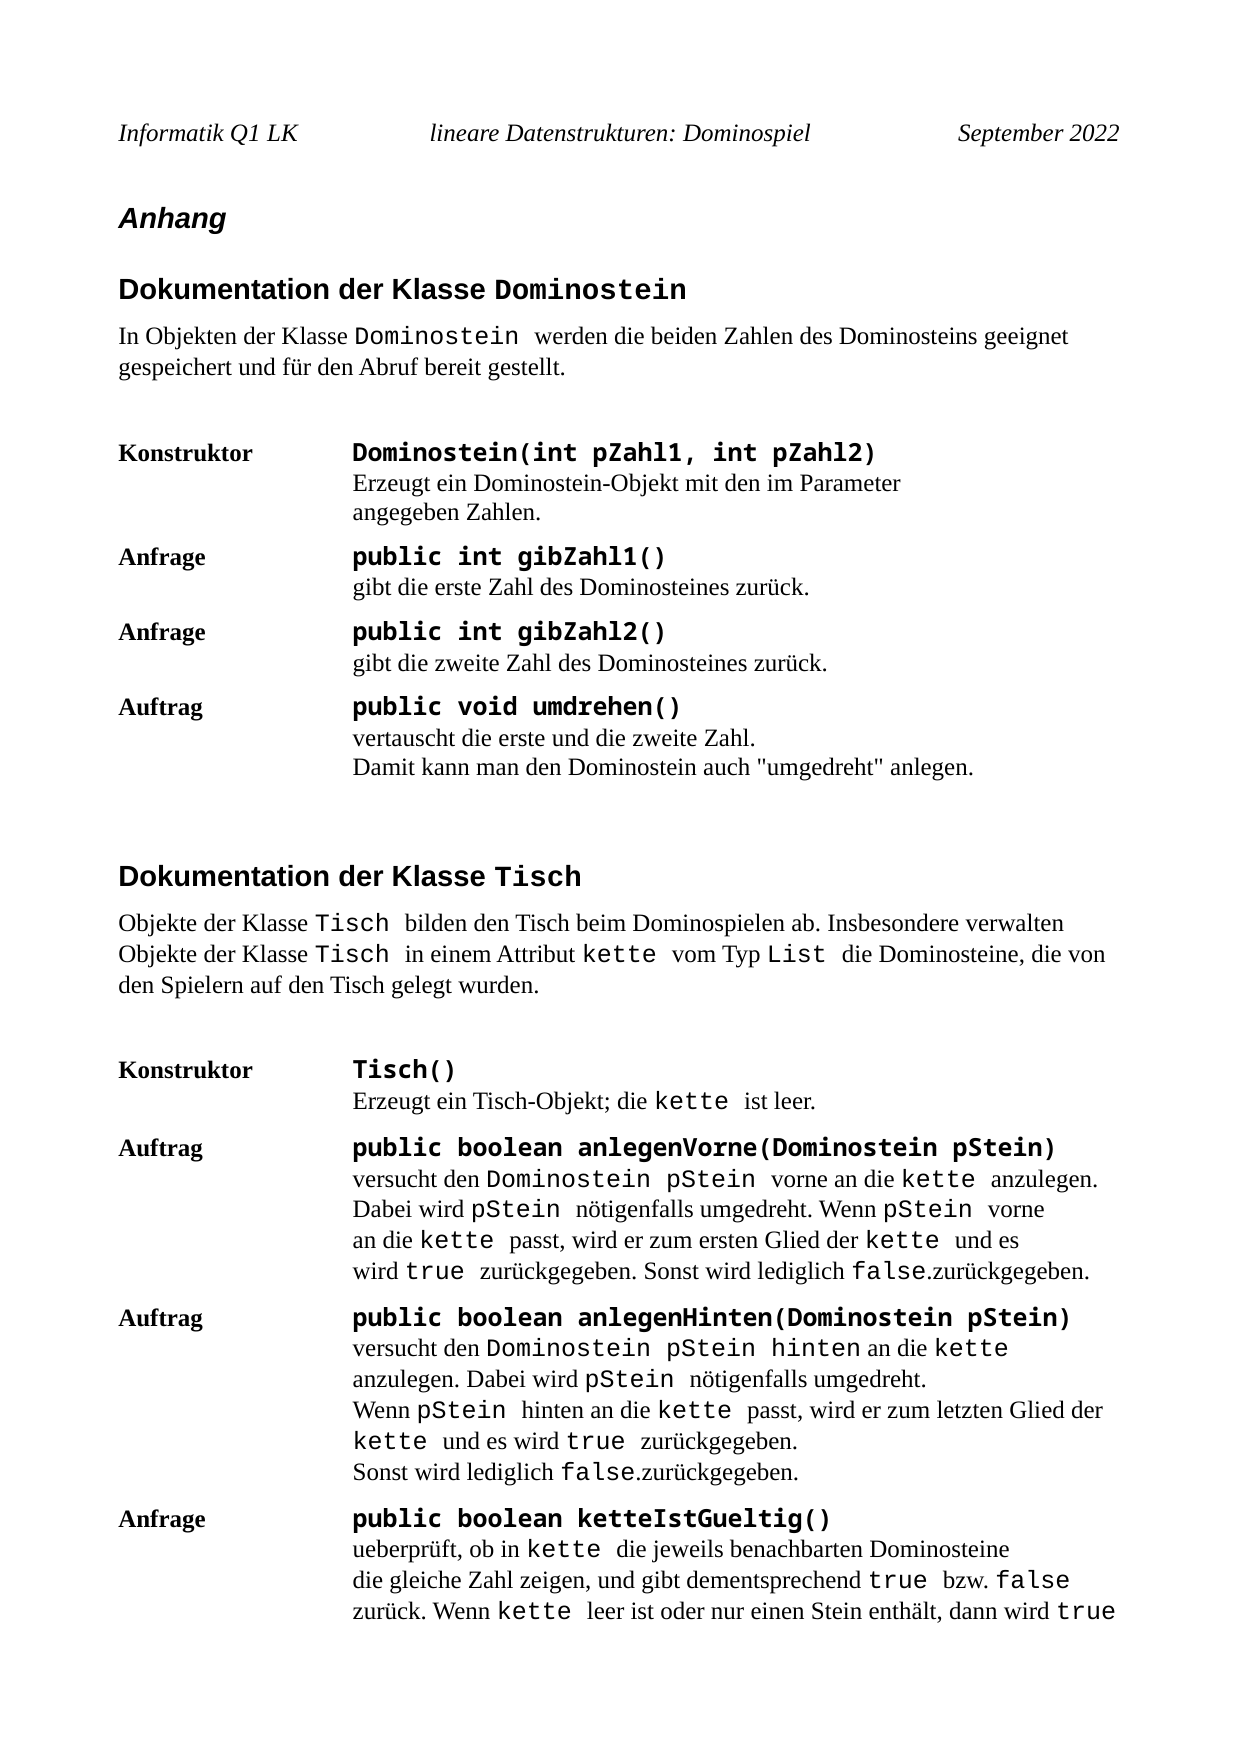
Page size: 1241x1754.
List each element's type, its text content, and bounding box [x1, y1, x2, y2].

text Anfrage public int gibZahl1() gibt die erste Zahl des Dominosteines zurück. [118, 538, 1122, 601]
text Objekte der Klasse Tisch bilden den Tisch beim Dominospielen ab. Insbesondere verwalten Objekte der Klasse Tisch in einem Attribut kette vom Typ List die Dominosteine, die von den Spielern auf den Tisch gelegt wurden. [118, 908, 1122, 998]
subtitle Dokumentation der Klasse Dominostein [118, 272, 1122, 308]
text Auftrag public boolean anlegenHinten(Dominostein pStein) versucht den Dominostein pStein hinten an die kette anzulegen. Dabei wird pStein nötigenfalls umgedreht. Wenn pStein hinten an die kette passt, wird er zum letzten Glied der kette und es wird true zurückgegeben. Sonst wird lediglich false.zurückgegeben. [118, 1299, 1122, 1488]
text Auftrag public void umdrehen() vertauscht die erste und die zweite Zahl. Damit kann man den Dominostein auch "umgedreht" anlegen. [118, 689, 1122, 781]
text Konstruktor Dominostein(int pZahl1, int pZahl2) Erzeugt ein Dominostein-Objekt mit den im Parameter angegeben Zahlen. [118, 434, 1122, 526]
subtitle Dokumentation der Klasse Tisch [118, 859, 1122, 896]
text In Objekten der Klasse Dominostein werden die beiden Zahlen des Dominosteins geeignet gespeichert und für den Abruf bereit gestellt. [118, 321, 1122, 381]
text Konstruktor Tisch() Erzeugt ein Tisch-Objekt; die kette ist leer. [118, 1052, 1122, 1117]
text Anfrage public int gibZahl2() gibt die zweite Zahl des Dominosteines zurück. [118, 614, 1122, 677]
text Anfrage public boolean ketteIstGueltig() ueberprüft, ob in kette die jeweils benachbarten Dominosteine die gleiche Zahl zeigen, und gibt dementsprechend true bzw. false zurück. Wenn kette leer ist oder nur einen Stein enthält, dann wird true [118, 1500, 1122, 1627]
text Auftrag public boolean anlegenVorne(Dominostein pStein) versucht den Dominostein pStein vorne an die kette anzulegen. Dabei wird pStein nötigenfalls umgedreht. Wenn pStein vorne an die kette passt, wird er zum ersten Glied der kette und es wird true zurückgegeben. Sonst wird lediglich false.zurückgegeben. [118, 1129, 1122, 1287]
subtitle Anhang [118, 201, 1122, 235]
